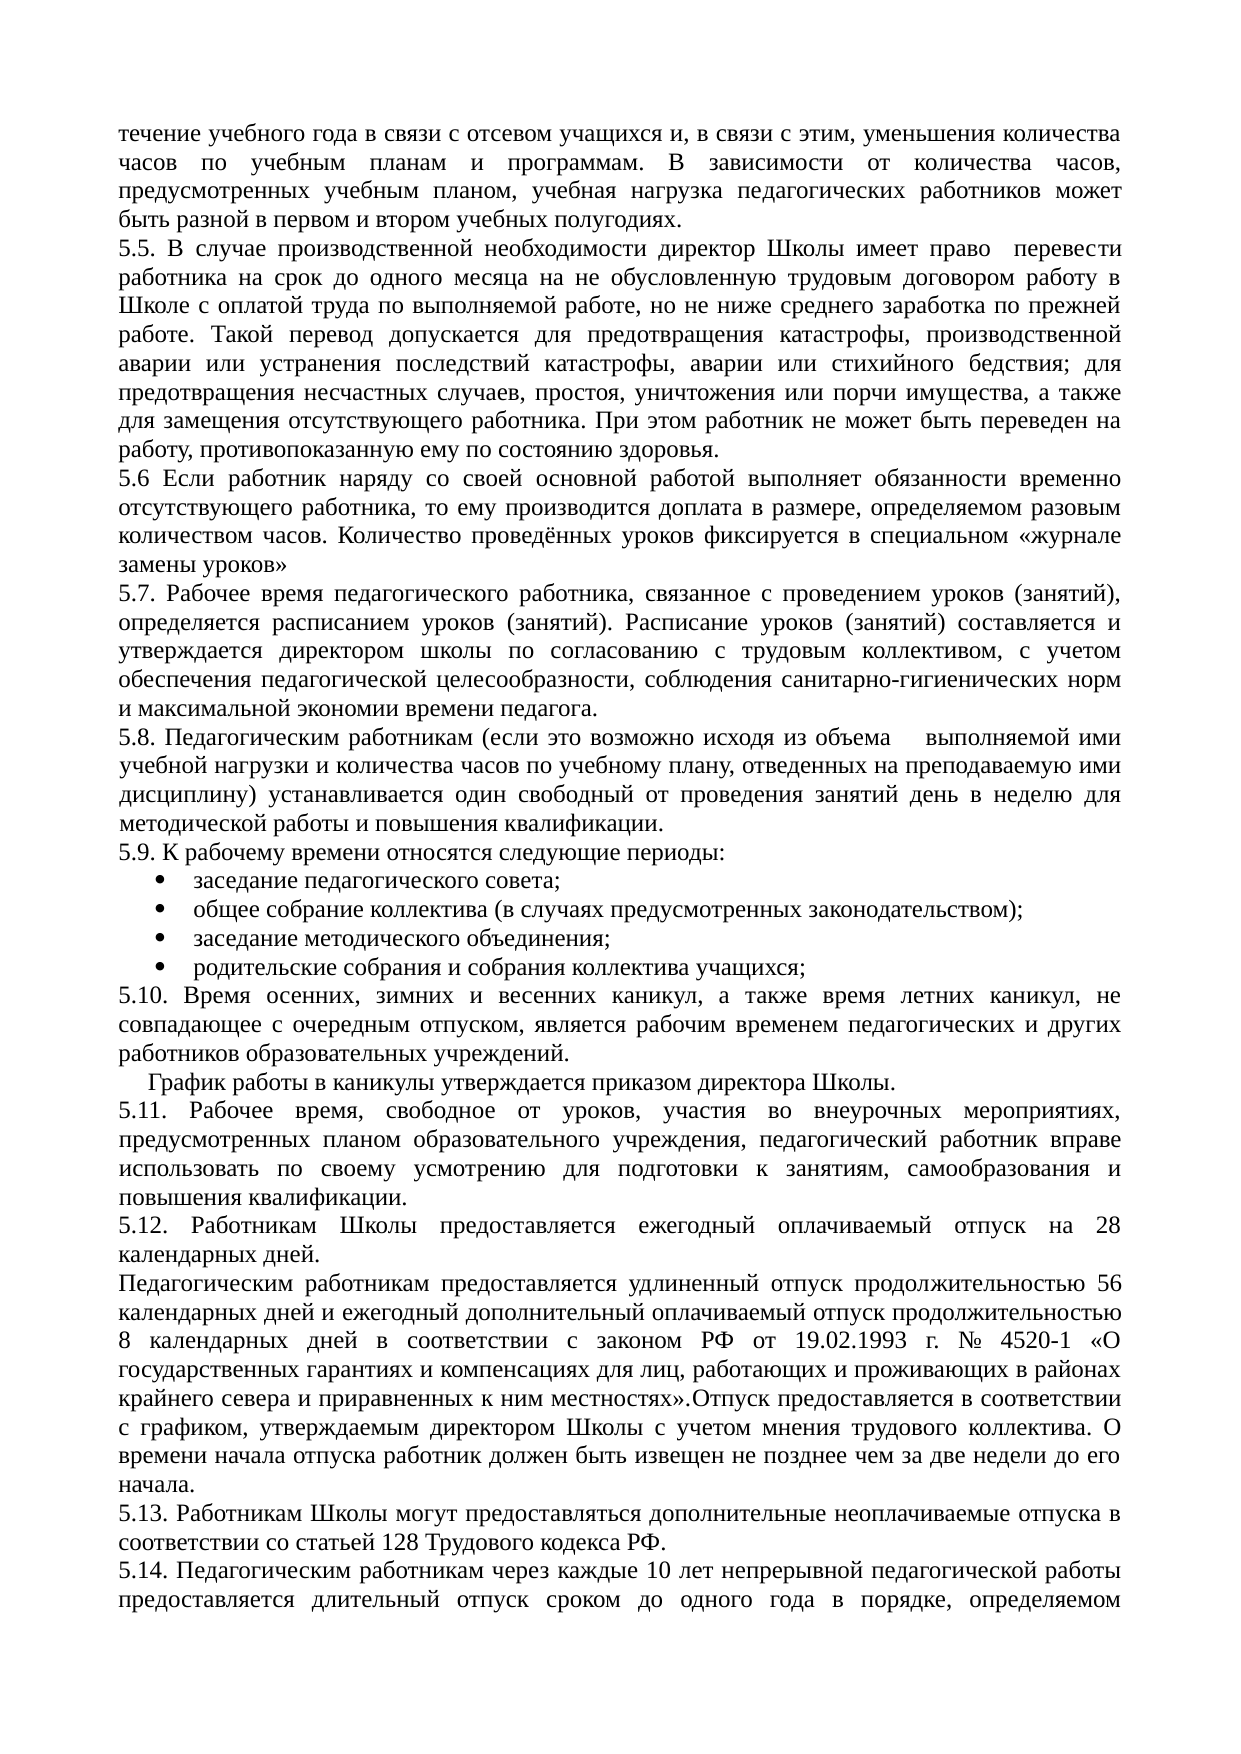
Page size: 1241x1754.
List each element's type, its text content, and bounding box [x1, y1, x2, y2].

list общее собрание коллектива (в случаях предусмотренных законодательством); [156, 894, 1122, 923]
text Педагогическим работникам предоставляется удлиненный отпуск продол­жительностью 56 календарных дней и ежегодный дополнительный оплачиваемый отпуск продолжительностью 8 календарных дней в соответствии с законом РФ от 19.02.1993 г. № 4520-1 «О государственных гарантиях и компенсациях для лиц, работающих и проживающих в районах крайнего севера и приравненных к ним местностях».Отпуск предоставляется в соответствии с графиком, утверж­даемым директором Школы с учетом мнения трудового коллектива. О времени начала отпуска работник должен быть извещен не позднее чем за две недели до его начала. [118, 1268, 1122, 1498]
text 5.9. К рабочему времени относятся следующие периоды: [118, 837, 1121, 866]
text 5.12. Работникам Школы предоставляется ежегодный оплачиваемый отпуск на 28 календарных дней. [118, 1211, 1122, 1268]
list заседание методического объединения; [156, 923, 1122, 952]
text 5.5. В случае производственной необходимости директор Школы имеет право перевес­ти работника на срок до одного месяца на не обусловленную трудовым договором работу в Школе с оплатой труда по выполняемой работе, но не ниже среднего заработка по прежней работе. Такой перевод допускается для предотвращения катастрофы, производственной аварии или устране­ния последствий катастрофы, аварии или стихийного бедствия; для предотвращения несчастных случаев, простоя, уничтожения или порчи имущества, а также для замещения отсутствующего работника. При этом работник не может быть переведен на работу, противопоказанную ему по состоянию здоровья. [118, 233, 1122, 463]
text 5.13. Работникам Школы могут предоставляться дополнительные неоплачиваемые отпуска в соответствии со статьей 128 Трудового кодекса РФ. [118, 1498, 1122, 1556]
list заседание педагогического совета; [156, 866, 1121, 894]
list родительские собрания и собрания коллектива учащихся; [156, 952, 1122, 981]
text 5.8. Педагогическим работникам (если это возможно исходя из объема выполняемой ими учебной нагрузки и количества часов по учебному плану, отведенных на преподаваемую ими дис­циплину) устанавливается один свободный от проведения занятий день в неделю для методичес­кой работы и повышения квалификации. [118, 722, 1122, 837]
text 5.6 Если работник наряду со своей основной работой выполняет обязанности временно отсутствующего работника, то ему производится доплата в размере, определяемом разовым количеством часов. Количество проведённых уроков фиксируется в специальном «журнале замены уроков» [118, 463, 1122, 578]
text течение учебного года в связи с отсевом учащихся и, в связи с этим, уменьшения количества часов по учебным планам и программам. В зависимости от количества часов, предусмотренных учебным планом, учебная нагрузка пе­дагогических работников может быть разной в первом и втором учебных полугодиях. [118, 118, 1122, 233]
text 5.7. Рабочее время педагогического работника, связанное с проведением уроков (занятий), определяется расписанием уроков (занятий). Расписание уроков (занятий) составляется и утвер­ждается директором школы по согласованию с трудовым коллективом, с учетом обеспечения педагогической целесообразности, соблюдения санитарно-гигиенических норм и максимальной экономии времени педагога. [118, 578, 1122, 722]
text График работы в каникулы утверждается приказом директора Школы. [118, 1067, 1122, 1096]
text 5.10. Время осенних, зимних и весенних каникул, а также время летних каникул, не совпадающее с очередным отпуском, является рабочим временем педагогических и других работников образо­вательных учреждений. [118, 981, 1122, 1067]
text 5.14. Педагогическим работникам через каждые 10 лет непрерывной педагогической работы пре­доставляется длительный отпуск сроком до одного года в порядке, определяемом [118, 1556, 1122, 1613]
text 5.11. Рабочее время, свободное от уроков, участия во внеурочных мероприятиях, предусмотренных планом образовательного учреждения, педагогический работник вправе использовать по своему усмот­рению для подготовки к занятиям, самообразования и повышения квалификации. [118, 1096, 1122, 1211]
